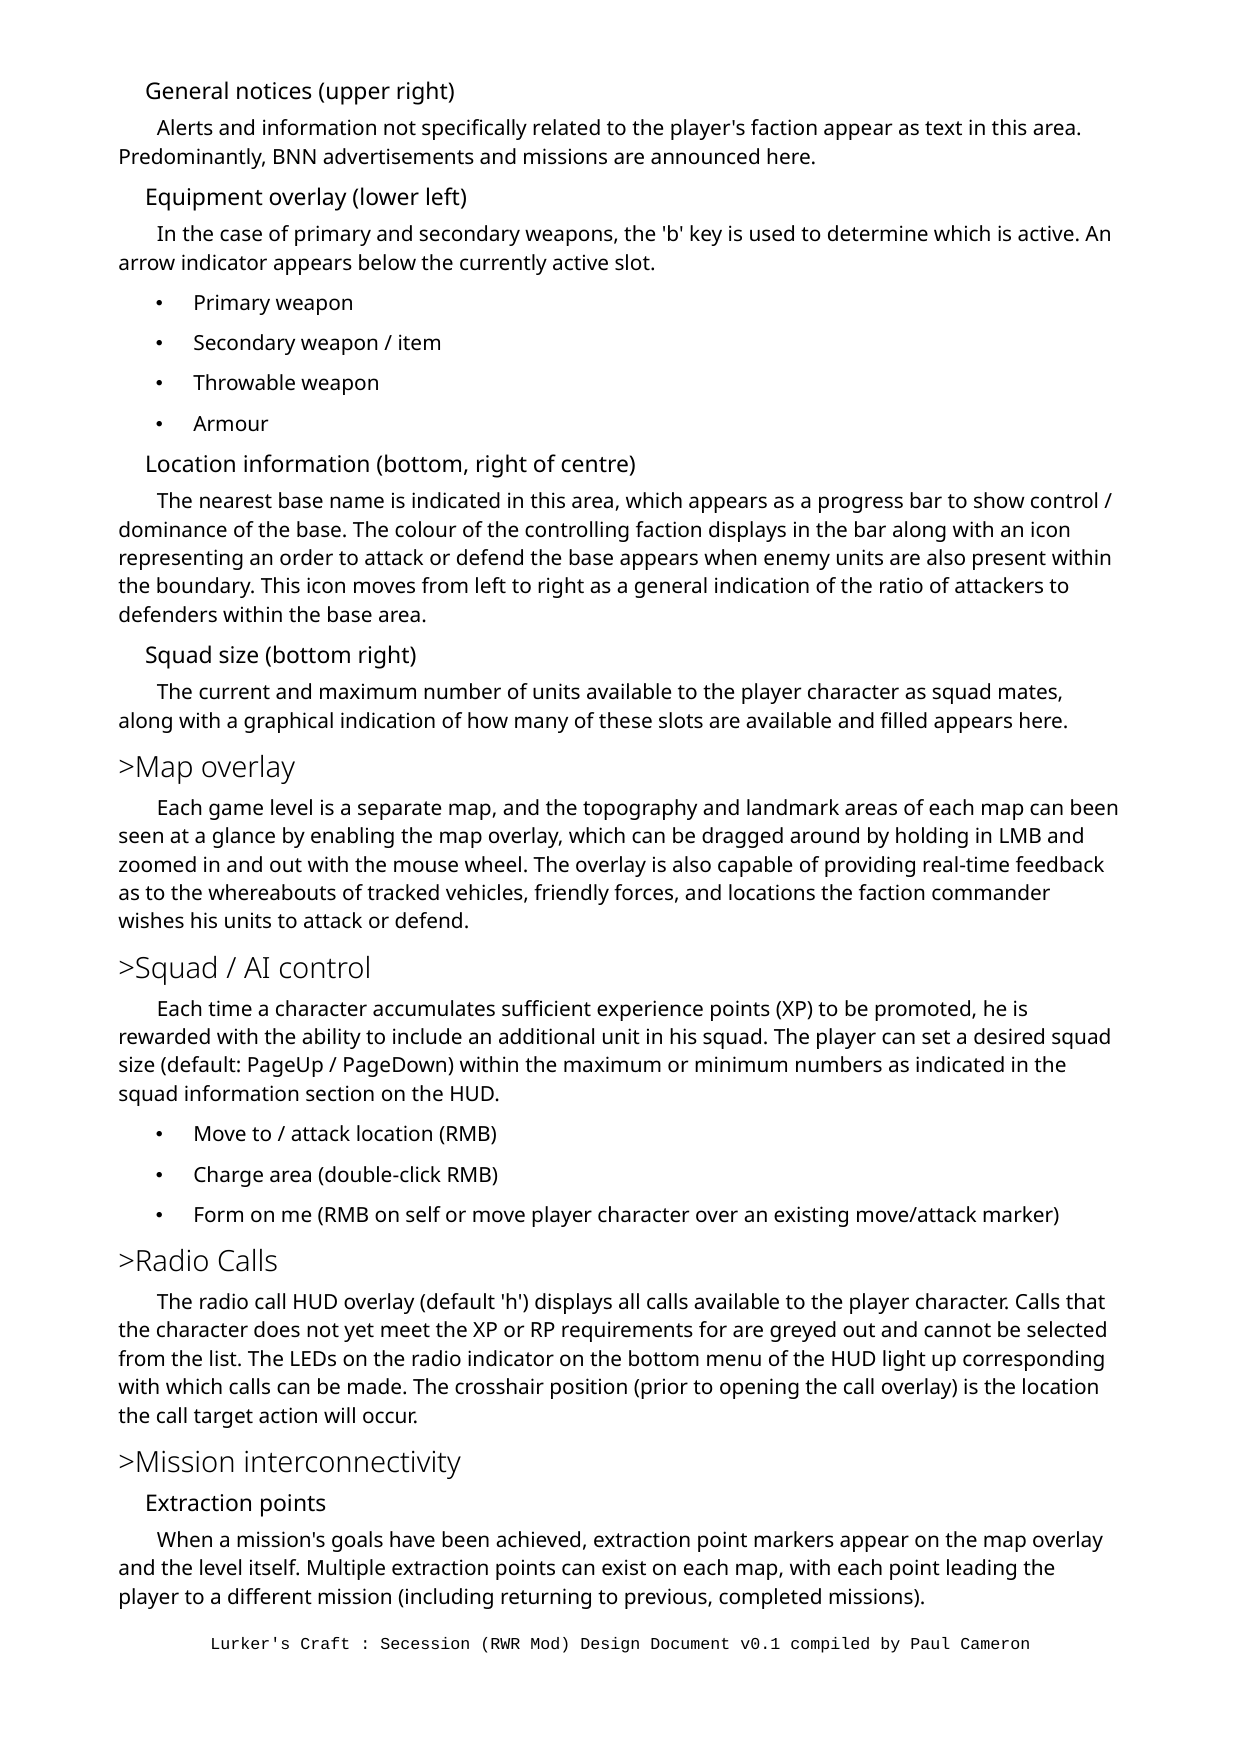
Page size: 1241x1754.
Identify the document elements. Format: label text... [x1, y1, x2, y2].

list Charge area (double-click RMB) [156, 1160, 1122, 1188]
text The nearest base name is indicated in this area, which appears as a progress bar to show control / dominance of the base. The colour of the controlling faction displays in the bar along with an icon representing an order to attack or defend the base appears when enemy units are also present within the boundary. This icon moves from left to right as a general indication of the ratio of attackers to defenders within the base area. [118, 486, 1122, 628]
subtitle Location information (bottom, right of centre) [136, 448, 1122, 479]
text Each time a character accumulates sufficient experience points (XP) to be promoted, he is rewarded with the ability to include an additional unit in his squad. The player can set a desired squad size (default: PageUp / PageDown) within the maximum or minimum numbers as indicated in the squad information section on the HUD. [118, 994, 1122, 1107]
subtitle Equipment overlay (lower left) [136, 181, 1122, 212]
list Armour [156, 409, 1122, 437]
subtitle >Squad / AI control [118, 947, 1122, 987]
text When a mission's goals have been achieved, extraction point markers appear on the map overlay and the level itself. Multiple extraction points can exist on each map, with each point leading the player to a different mission (including returning to previous, completed missions). [118, 1525, 1122, 1610]
subtitle Squad size (bottom right) [136, 639, 1122, 670]
text The current and maximum number of units available to the player character as squad mates, along with a graphical indication of how many of these slots are available and filled appears here. [118, 677, 1122, 734]
text In the case of primary and secondary weapons, the 'b' key is used to determine which is active. An arrow indicator appears below the currently active slot. [118, 219, 1122, 276]
subtitle >Radio Calls [118, 1240, 1122, 1280]
text The radio call HUD overlay (default 'h') displays all calls available to the player character. Calls that the character does not yet meet the XP or RP requirements for are greyed out and cannot be selected from the list. The LEDs on the radio indicator on the bottom menu of the HUD light up corresponding with which calls can be made. The crosshair position (prior to opening the call overlay) is the location the call target action will occur. [118, 1287, 1122, 1429]
subtitle >Mission interconnectivity [118, 1441, 1122, 1481]
list Secondary weapon / item [156, 328, 1122, 357]
list Throwable weapon [156, 368, 1122, 397]
list Form on me (RMB on self or move player character over an existing move/attack marker) [156, 1200, 1122, 1228]
subtitle General notices (upper right) [136, 75, 1122, 106]
subtitle >Map overlay [118, 746, 1122, 786]
text Each game level is a separate map, and the topography and landmark areas of each map can been seen at a glance by enabling the map overlay, which can be dragged around by holding in LMB and zoomed in and out with the mouse wheel. The overlay is also capable of providing real-time feedback as to the whereabouts of tracked vehicles, friendly forces, and locations the faction commander wishes his units to attack or defend. [118, 793, 1122, 935]
subtitle Extraction points [136, 1487, 1122, 1518]
text Alerts and information not specifically related to the player's faction appear as text in this area. Predominantly, BNN advertisements and missions are announced here. [118, 113, 1122, 170]
list Primary weapon [156, 288, 1122, 316]
list Move to / attack location (RMB) [156, 1119, 1122, 1148]
